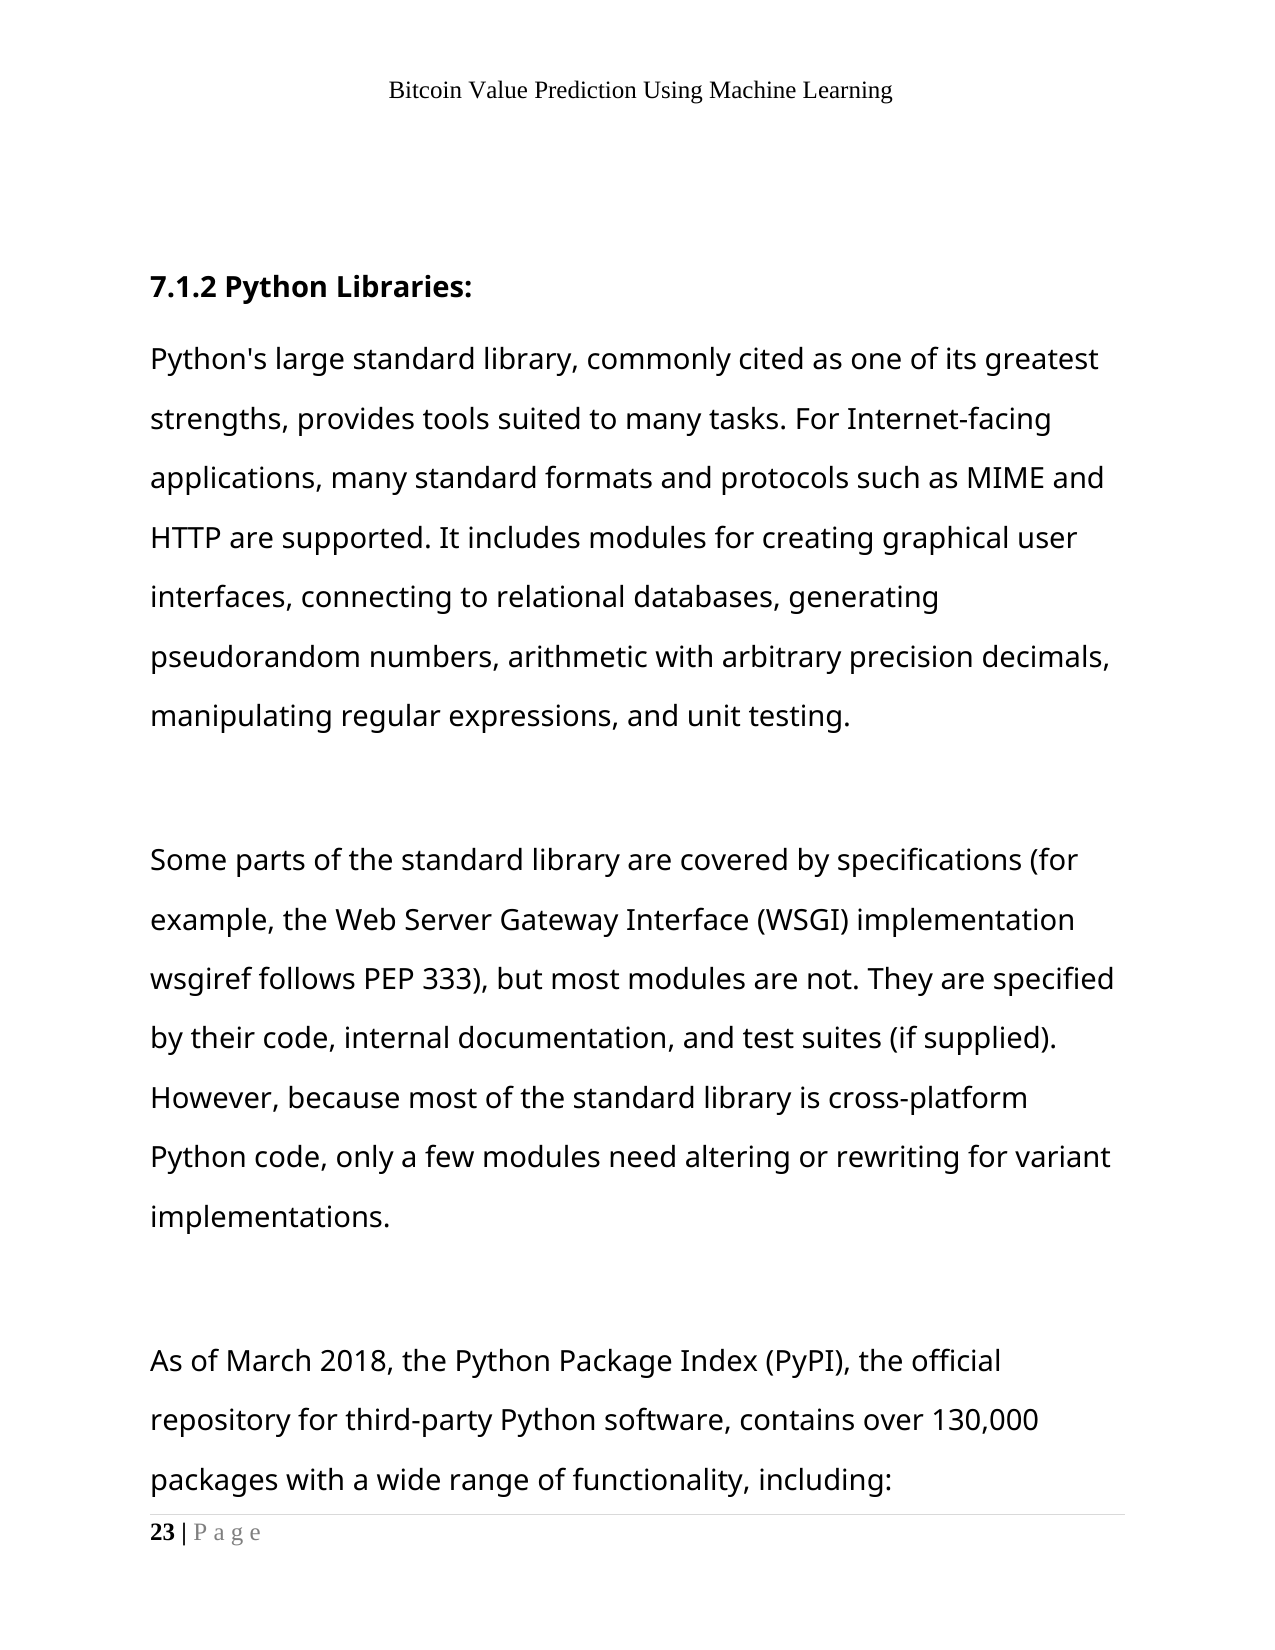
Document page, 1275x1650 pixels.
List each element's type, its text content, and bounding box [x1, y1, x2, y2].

text As of March 2018, the Python Package Index (PyPI), the official repository for third-party Python software, contains over 130,000 packages with a wide range of functionality, including: [150, 1340, 1125, 1499]
text 7.1.2 Python Libraries: [150, 267, 1125, 306]
text Python's large standard library, commonly cited as one of its greatest strengths, provides tools suited to many tasks. For Internet-facing applications, many standard formats and protocols such as MIME and HTTP are supported. It includes modules for creating graphical user interfaces, connecting to relational databases, generating pseudorandom numbers, arithmetic with arbitrary precision decimals, manipulating regular expressions, and unit testing. [150, 338, 1125, 735]
text Some parts of the standard library are covered by specifications (for example, the Web Server Gateway Interface (WSGI) implementation wsgiref follows PEP 333), but most modules are not. They are specified by their code, internal documentation, and test suites (if supplied). However, because most of the standard library is cross-platform Python code, only a few modules need altering or rewriting for variant implementations. [150, 839, 1125, 1236]
